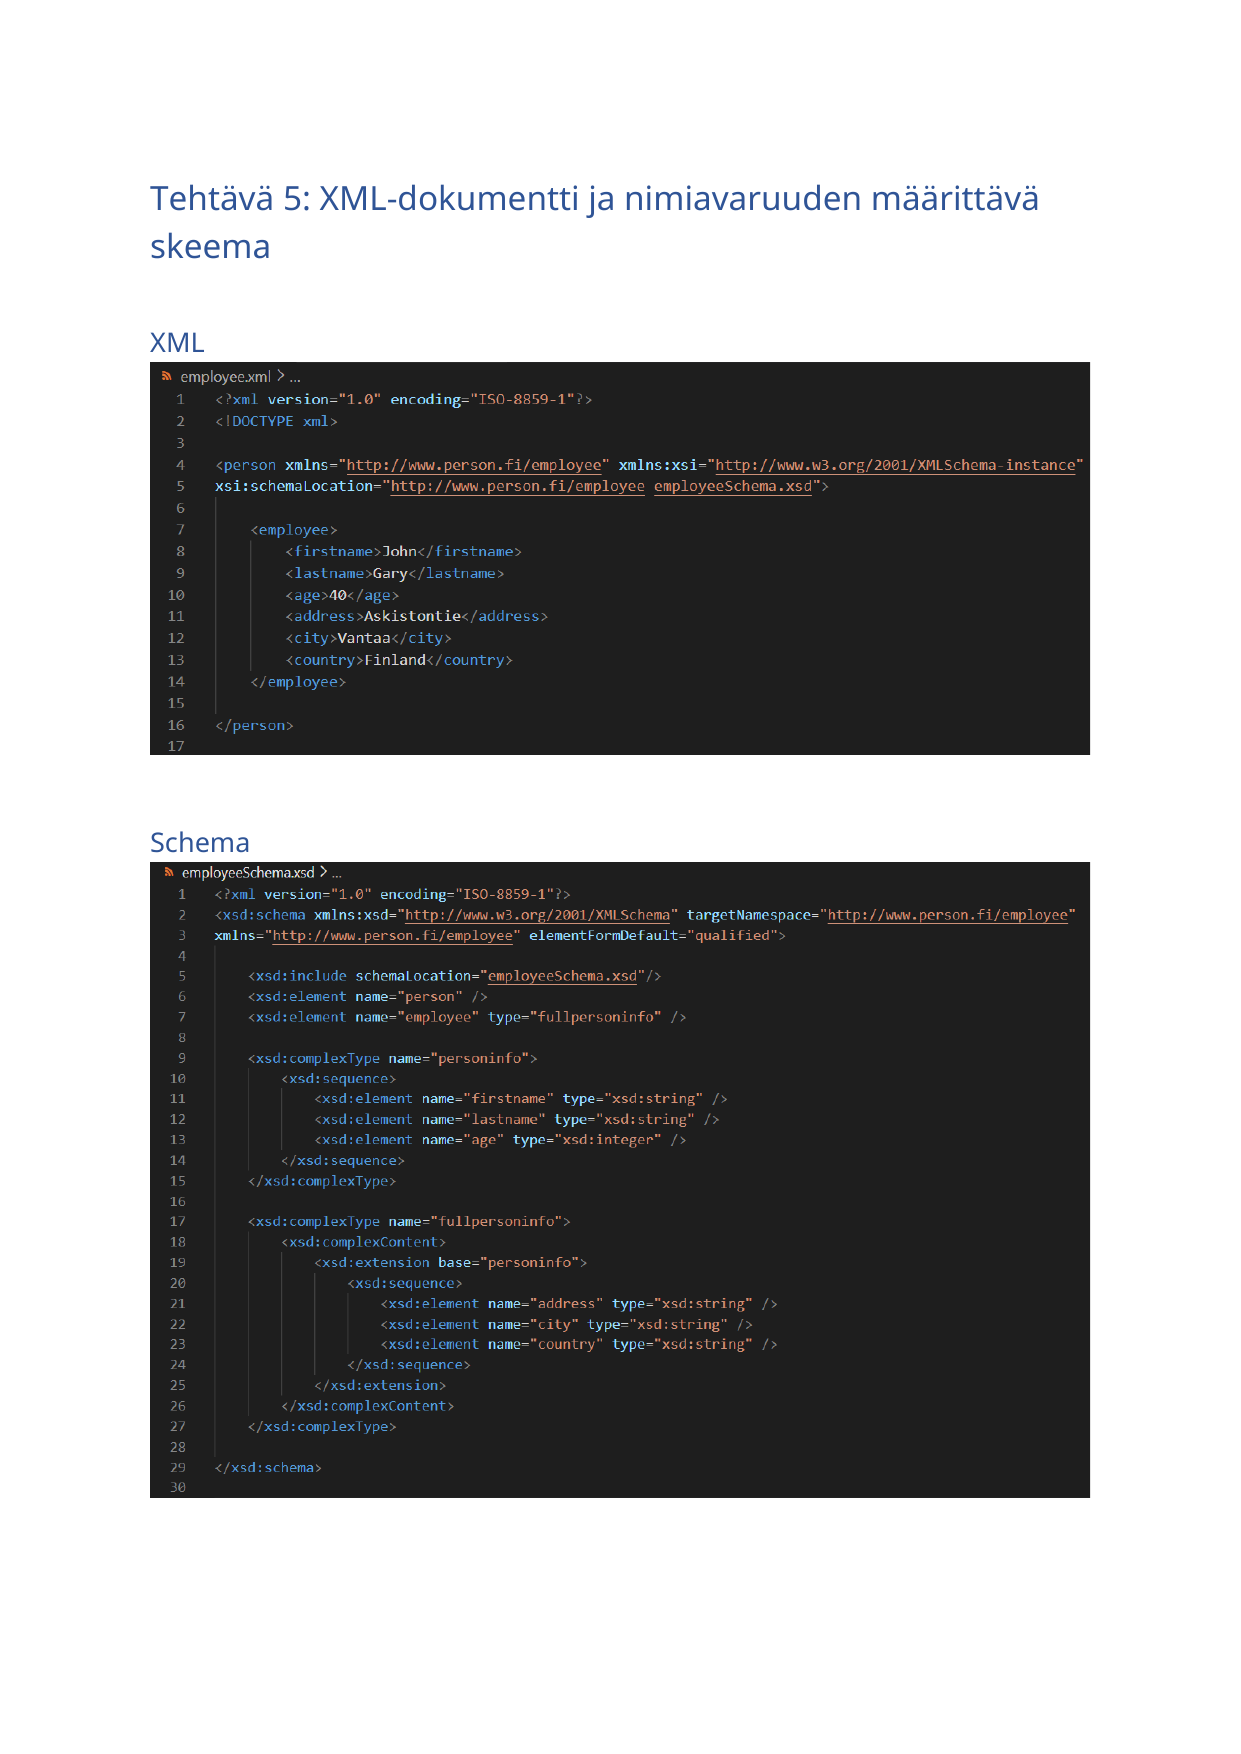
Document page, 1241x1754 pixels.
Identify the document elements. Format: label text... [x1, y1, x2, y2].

subtitle Tehtävä 5: XML-dokumentti ja nimiavaruuden määrittävä skeema [150, 175, 1090, 317]
subtitle XML [150, 323, 1090, 360]
subtitle Schema [150, 823, 1090, 860]
